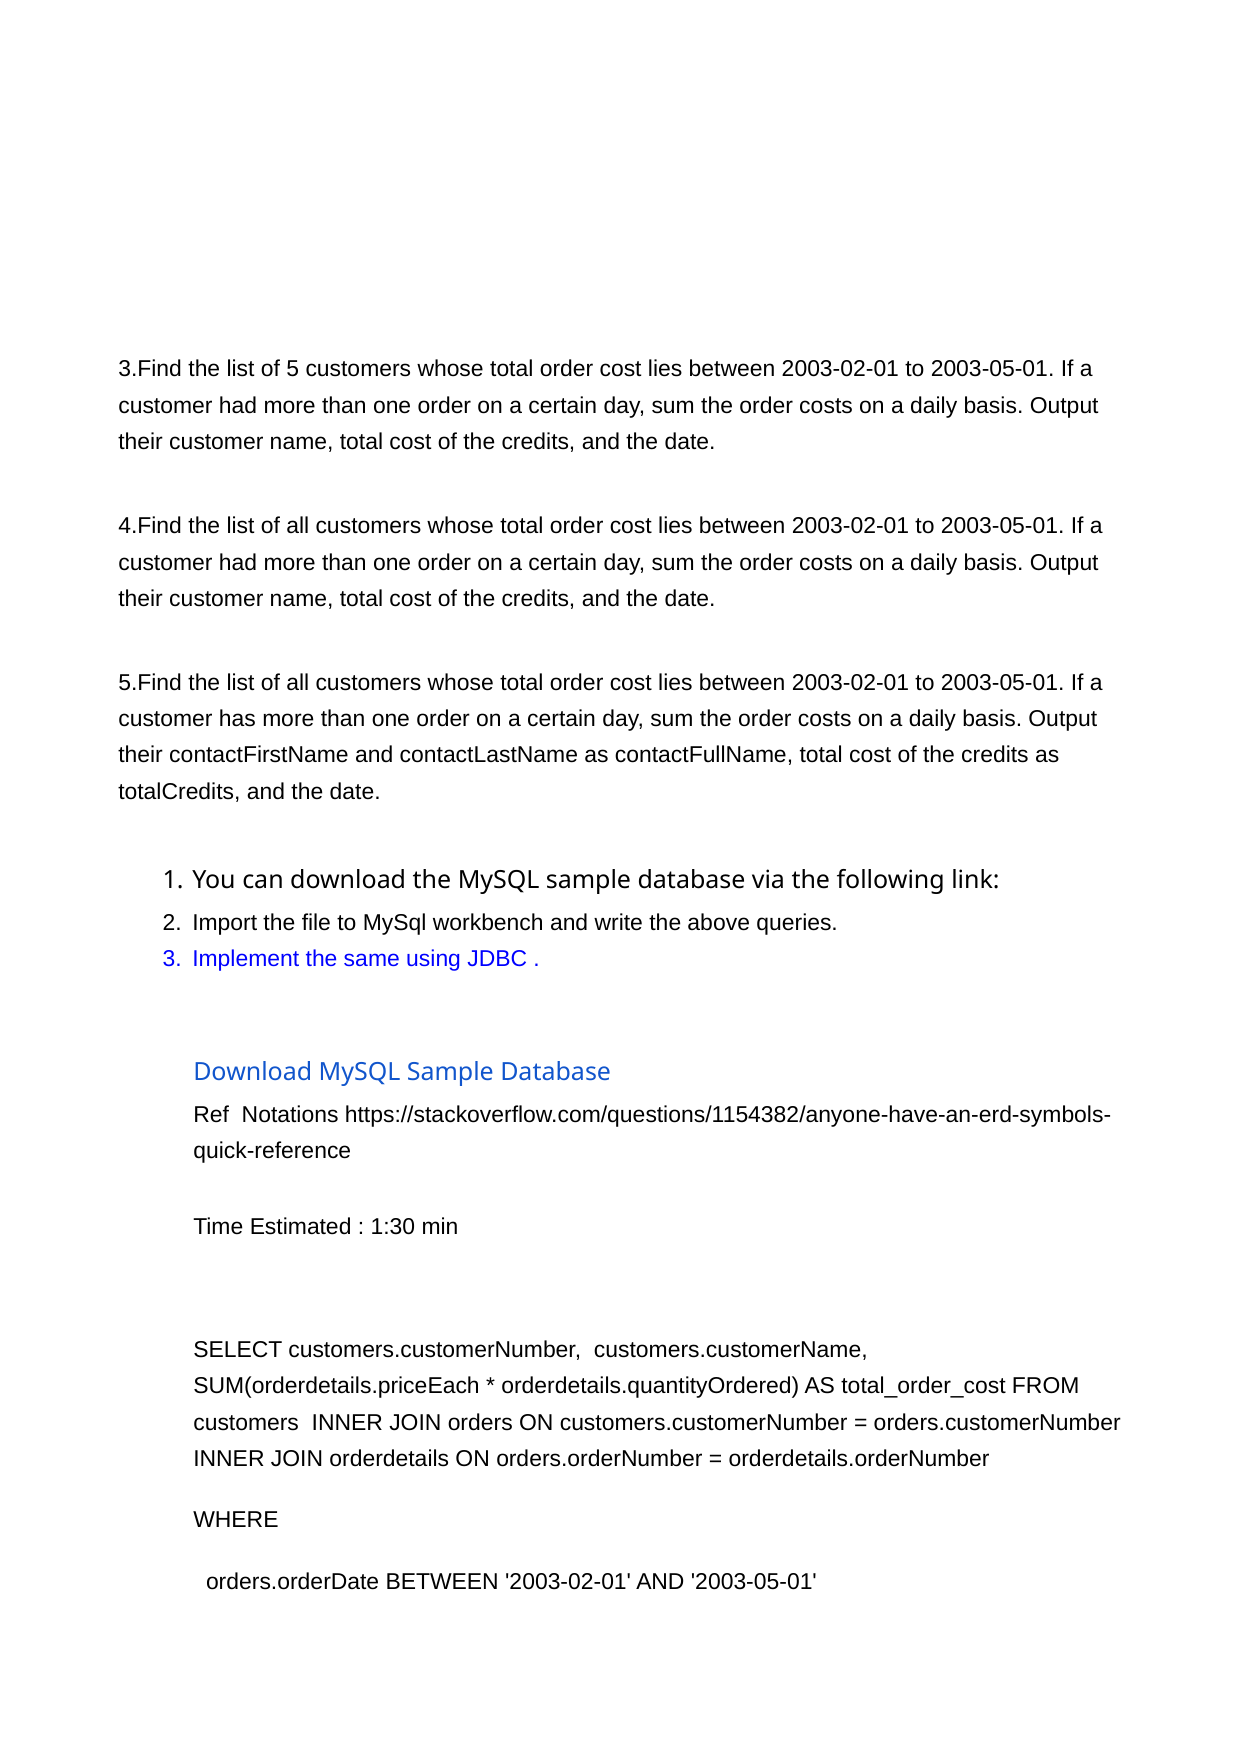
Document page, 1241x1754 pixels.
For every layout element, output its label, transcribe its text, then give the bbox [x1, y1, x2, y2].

text 4.Find the list of all customers whose total order cost lies between 2003-02-01 to 2003-05-01. If a customer had more than one order on a certain day, sum the order costs on a daily basis. Output their customer name, total cost of the credits, and the date. [118, 512, 1122, 611]
text WHERE [193, 1506, 1122, 1533]
text 5.Find the list of all customers whose total order cost lies between 2003-02-01 to 2003-05-01. If a customer has more than one order on a certain day, sum the order costs on a daily basis. Output their contactFirstName and contactLastName as contactFullName, total cost of the credits as totalCredits, and the date. [118, 669, 1122, 804]
text Time Estimated : 1:30 min [193, 1213, 1122, 1240]
list You can download the MySQL sample database via the following link: [162, 862, 1122, 896]
text Ref Notations https://stackoverflow.com/questions/1154382/anyone-have-an-erd-symbols-quick-reference [193, 1101, 1122, 1164]
text SELECT customers.customerNumber, customers.customerName, SUM(orderdetails.priceEach * orderdetails.quantityOrdered) AS total_order_cost FROM customers INNER JOIN orders ON customers.customerNumber = orders.customerNumber INNER JOIN orderdetails ON orders.orderNumber = orderdetails.orderNumber [193, 1336, 1122, 1471]
text orders.orderDate BETWEEN '2003-02-01' AND '2003-05-01' [193, 1568, 1122, 1594]
list Implement the same using JDBC . [162, 945, 1122, 971]
list Import the file to MySql workbench and write the above queries. [162, 909, 1122, 935]
text Download MySQL Sample Database [193, 1054, 1122, 1088]
text 3.Find the list of 5 customers whose total order cost lies between 2003-02-01 to 2003-05-01. If a customer had more than one order on a certain day, sum the order costs on a daily basis. Output their customer name, total cost of the credits, and the date. [118, 355, 1122, 454]
